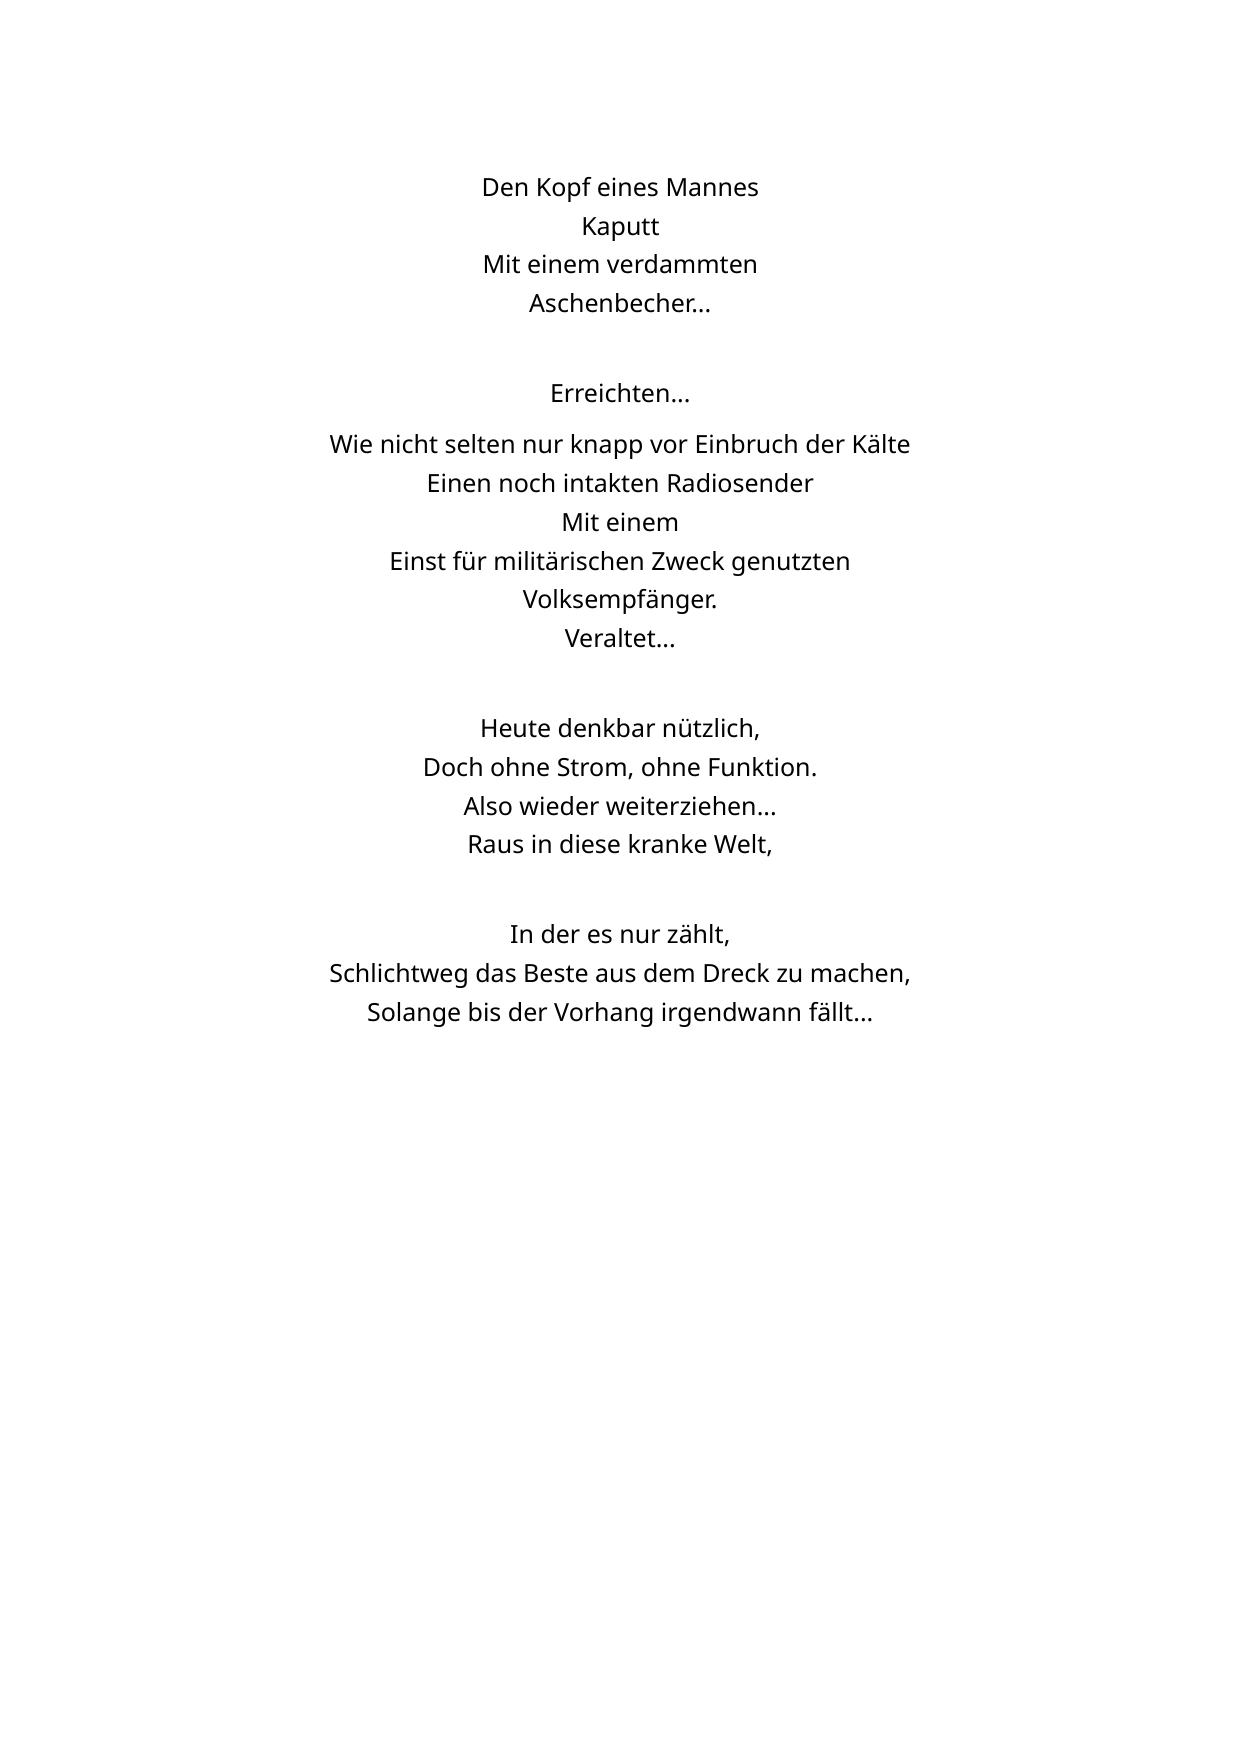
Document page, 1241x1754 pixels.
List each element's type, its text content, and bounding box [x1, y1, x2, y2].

text Wie nicht selten nur knapp vor Einbruch der Kälte Einen noch intakten Radiosender Mit einem Einst für militärischen Zweck genutzten Volksempfänger. Veraltet... [118, 427, 1122, 693]
text In der es nur zählt, Schlichtweg das Beste aus dem Dreck zu machen, Solange bis der Vorhang irgendwann fällt... [118, 917, 1122, 1028]
text Den Kopf eines Mannes Kaputt Mit einem verdammten Aschenbecher... [118, 169, 1122, 358]
text Erreichten... [118, 376, 1122, 410]
text Heute denkbar nützlich, Doch ohne Strom, ohne Funktion. Also wieder weiterziehen... Raus in diese kranke Welt, [118, 711, 1122, 900]
text [118, 118, 1122, 152]
